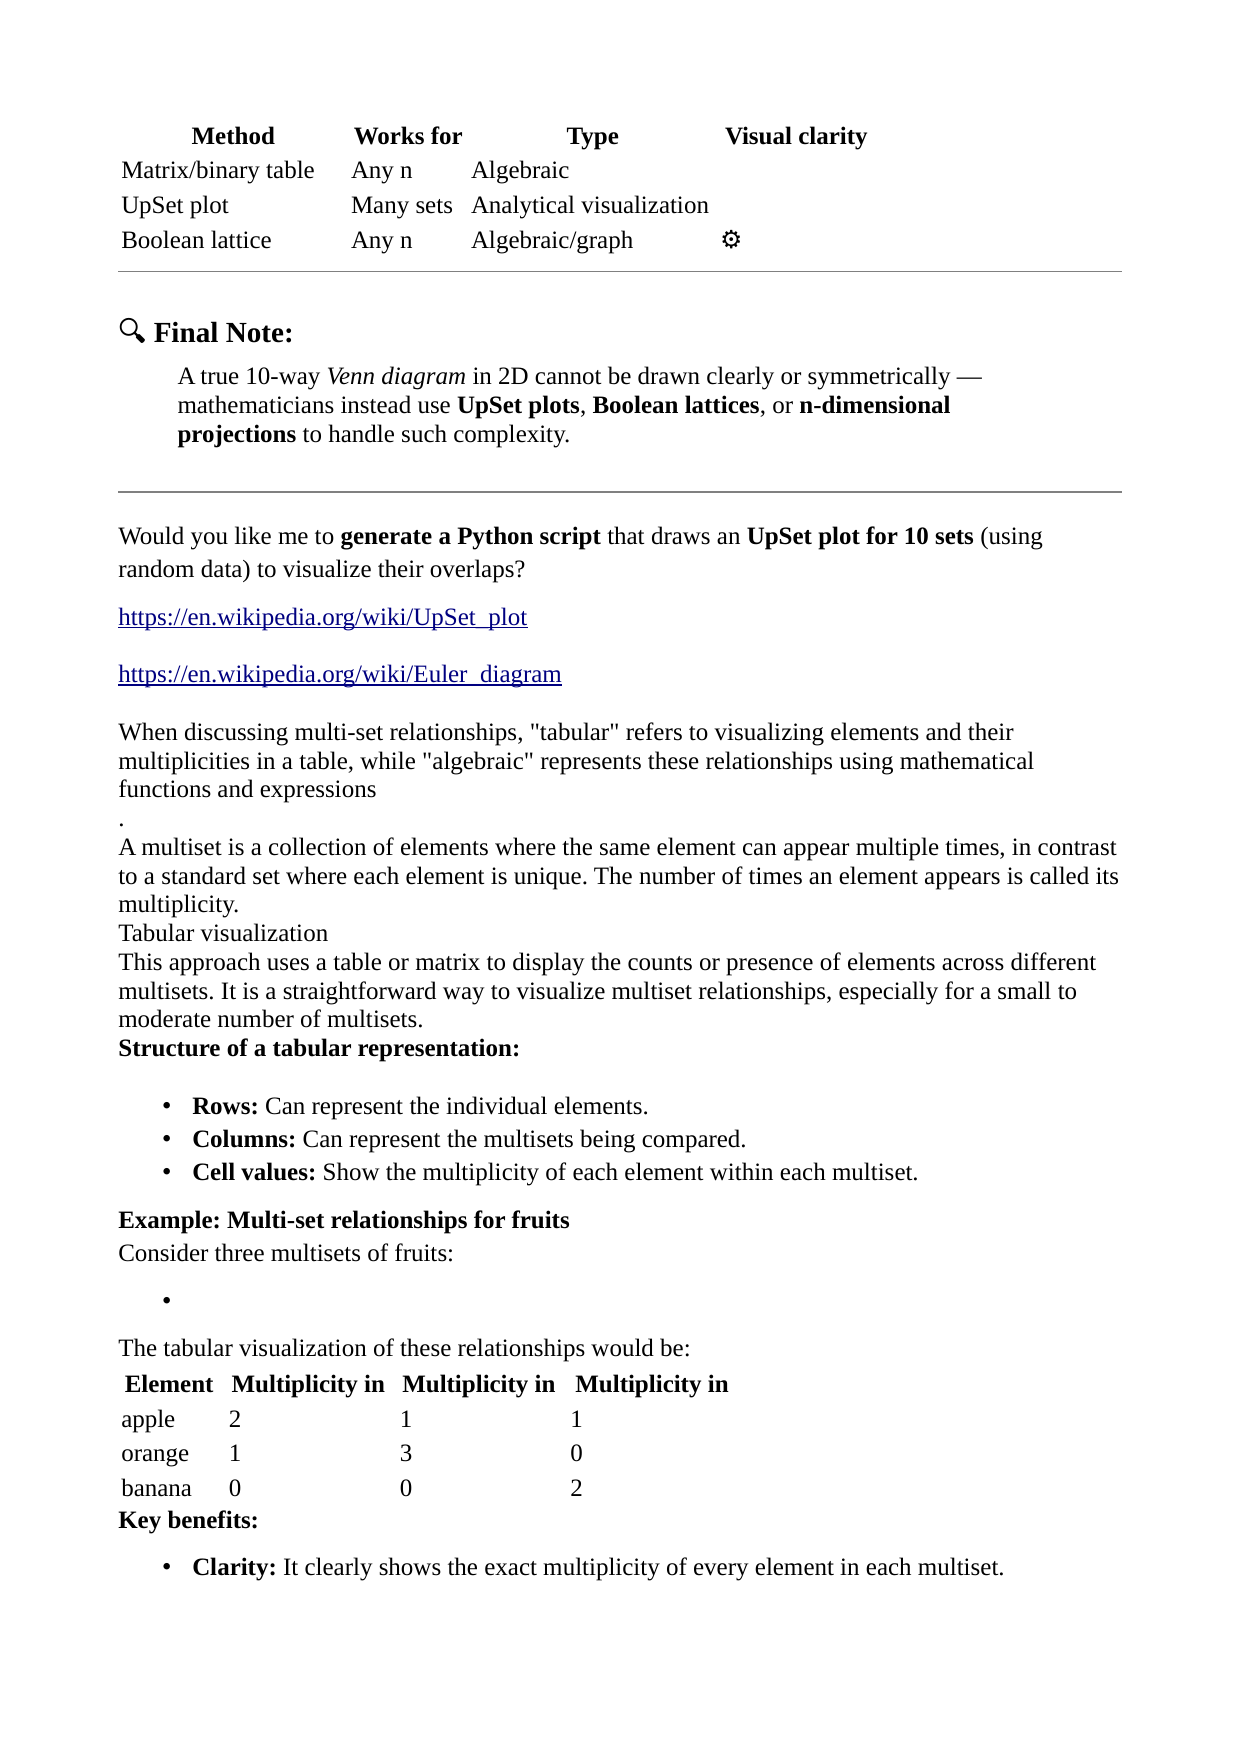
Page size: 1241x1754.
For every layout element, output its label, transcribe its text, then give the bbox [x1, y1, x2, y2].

table_header Multiplicity in [567, 1366, 743, 1401]
table_header Works for [348, 118, 468, 153]
text When discussing multi-set relationships, "tabular" refers to visualizing elements and their multiplicities in a table, while "algebraic" represents these relationships using mathematical functions and expressions [118, 717, 1122, 803]
text . [118, 803, 1122, 832]
table_cell Boolean lattice [118, 222, 348, 256]
table_header Multiplicity in [226, 1366, 397, 1401]
table_header Multiplicity in [397, 1366, 567, 1401]
table_header Type [468, 118, 717, 153]
table_cell 1 [226, 1436, 397, 1470]
text https://en.wikipedia.org/wiki/Euler_diagram [118, 659, 1122, 688]
table_cell apple [118, 1401, 226, 1436]
table_cell Many sets [348, 187, 468, 222]
table_cell orange [118, 1436, 226, 1470]
table_cell ✅✅✅ [717, 187, 875, 222]
text The tabular visualization of these relationships would be: [118, 1333, 1122, 1362]
table_cell ✅✅ [717, 153, 875, 187]
subtitle 🔍 Final Note: [118, 315, 1122, 349]
table_cell UpSet plot [118, 187, 348, 222]
table_cell 2 [226, 1401, 397, 1436]
text Would you like me to generate a Python script that draws an UpSet plot for 10 sets (using random data) to visualize their overlaps? [118, 521, 1122, 583]
table_header Element [118, 1366, 226, 1401]
list Rows: Can represent the individual elements. [162, 1091, 1122, 1120]
table_cell Any n [348, 222, 468, 256]
list Columns: Can represent the multisets being compared. [162, 1124, 1122, 1153]
table_cell banana [118, 1470, 226, 1505]
table_cell 0 [226, 1470, 397, 1505]
table_cell 0 [397, 1470, 567, 1505]
table_header Method [118, 118, 348, 153]
table_cell 3 [397, 1436, 567, 1470]
table_cell Algebraic/graph [468, 222, 717, 256]
text Structure of a tabular representation: [118, 1033, 1122, 1062]
list Cell values: Show the multiplicity of each element within each multiset. [162, 1157, 1122, 1186]
table_header Visual clarity [717, 118, 875, 153]
text Example: Multi-set relationships for fruits Consider three multisets of fruits: [118, 1205, 1122, 1267]
text Tabular visualization [118, 918, 1122, 947]
text Key benefits: [118, 1505, 1122, 1533]
table_cell Algebraic [468, 153, 717, 187]
table_cell 1 [567, 1401, 743, 1436]
text https://en.wikipedia.org/wiki/UpSet_plot [118, 602, 1122, 631]
table_cell 1 [397, 1401, 567, 1436]
table_cell 0 [567, 1436, 743, 1470]
text This approach uses a table or matrix to display the counts or presence of elements across different multisets. It is a straightforward way to visualize multiset relationships, especially for a small to moderate number of multisets. [118, 947, 1122, 1033]
table_cell Any n [348, 153, 468, 187]
table_cell Matrix/binary table [118, 153, 348, 187]
text A true 10-way Venn diagram in 2D cannot be drawn clearly or symmetrically — mathematicians instead use UpSet plots, Boolean lattices, or n-dimensional projections to handle such complexity. [177, 361, 1063, 448]
list Clarity: It clearly shows the exact multiplicity of every element in each multiset. [162, 1552, 1122, 1581]
table_cell Analytical visualization [468, 187, 717, 222]
table_cell ⚙️✅ [717, 222, 875, 256]
table_cell 2 [567, 1470, 743, 1505]
text A multiset is a collection of elements where the same element can appear multiple times, in contrast to a standard set where each element is unique. The number of times an element appears is called its multiplicity. [118, 832, 1122, 918]
